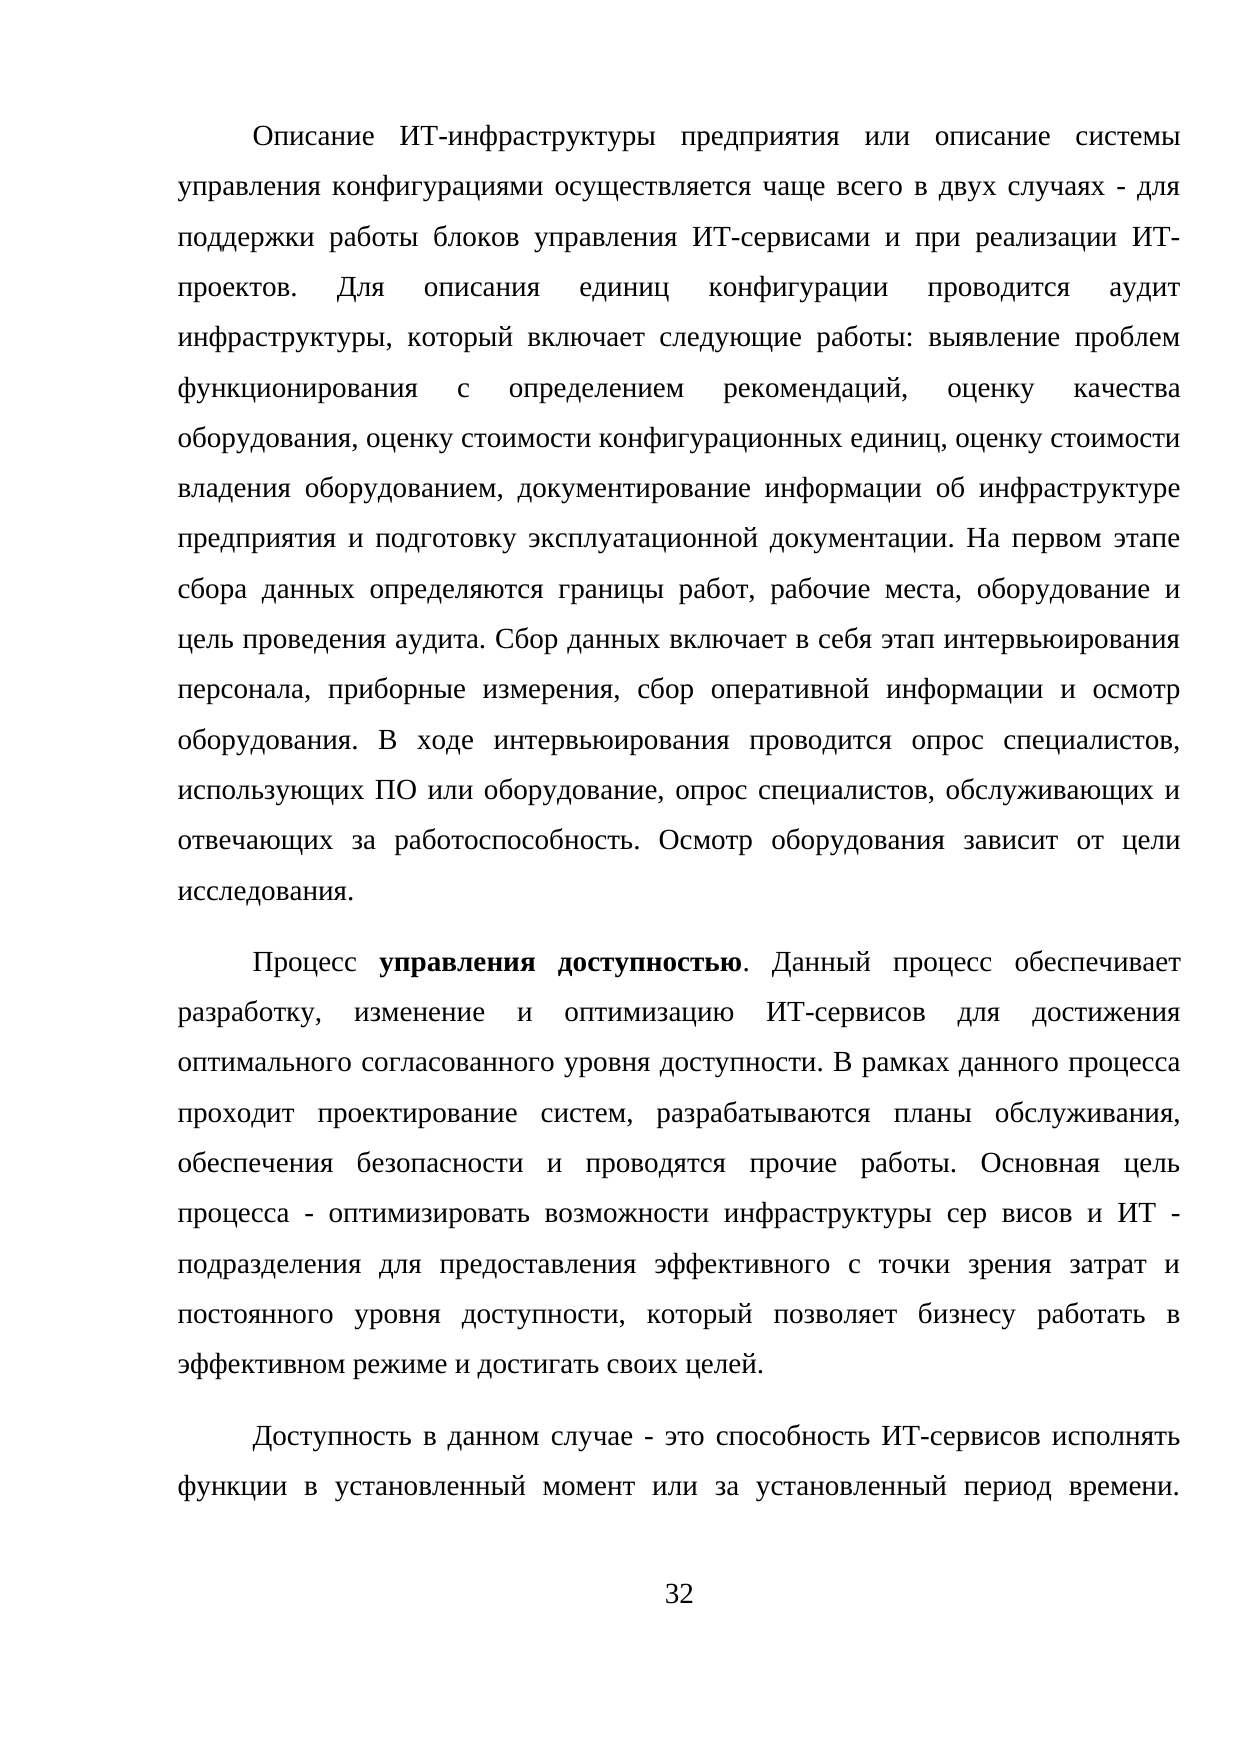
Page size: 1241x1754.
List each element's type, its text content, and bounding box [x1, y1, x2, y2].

text Описание ИТ-инфраструктуры предприятия или описание системы управления конфигурациями осуществляется чаще всего в двух случаях - для поддержки работы блоков управления ИТ-сервисами и при реализации ИТ-проектов. Для описания единиц конфигурации проводится аудит инфраструктуры, который включает следующие работы: выявление проблем функционирования с определением рекомендаций, оценку качества оборудования, оценку стоимости конфигурационных единиц, оценку стоимости владения оборудованием, документирование информации об инфраструктуре предприятия и подготовку эксплуатационной документации. На первом этапе сбора данных определяются границы работ, рабочие места, оборудование и цель проведения аудита. Сбор данных включает в себя этап интервьюирования персонала, приборные измерения, сбор оперативной информации и осмотр оборудования. В ходе интервьюирования проводится опрос специалистов, использующих ПО или оборудование, опрос специалистов, обслуживающих и отвечающих за работоспособность. Осмотр оборудования зависит от цели исследования. [177, 118, 1181, 906]
text Доступность в данном случае - это способность ИТ-сервисов исполнять функции в установленный момент или за установленный период времени. [177, 1418, 1181, 1501]
text Процесс управления доступностью. Данный процесс обеспечивает разработку, изменение и оптимизацию ИТ-сервисов для достижения оптимального согласованного уровня доступности. В рамках данного процесса проходит проектирование систем, разрабатываются планы обслуживания, обеспечения безопасности и проводятся прочие работы. Основная цель процесса - оптимизировать возможности инфраструктуры сер висов и ИТ - подразделения для предоставления эффективного с точки зрения затрат и постоянного уровня доступности, который позволяет бизнесу работать в эффективном режиме и достигать своих целей. [177, 944, 1181, 1380]
